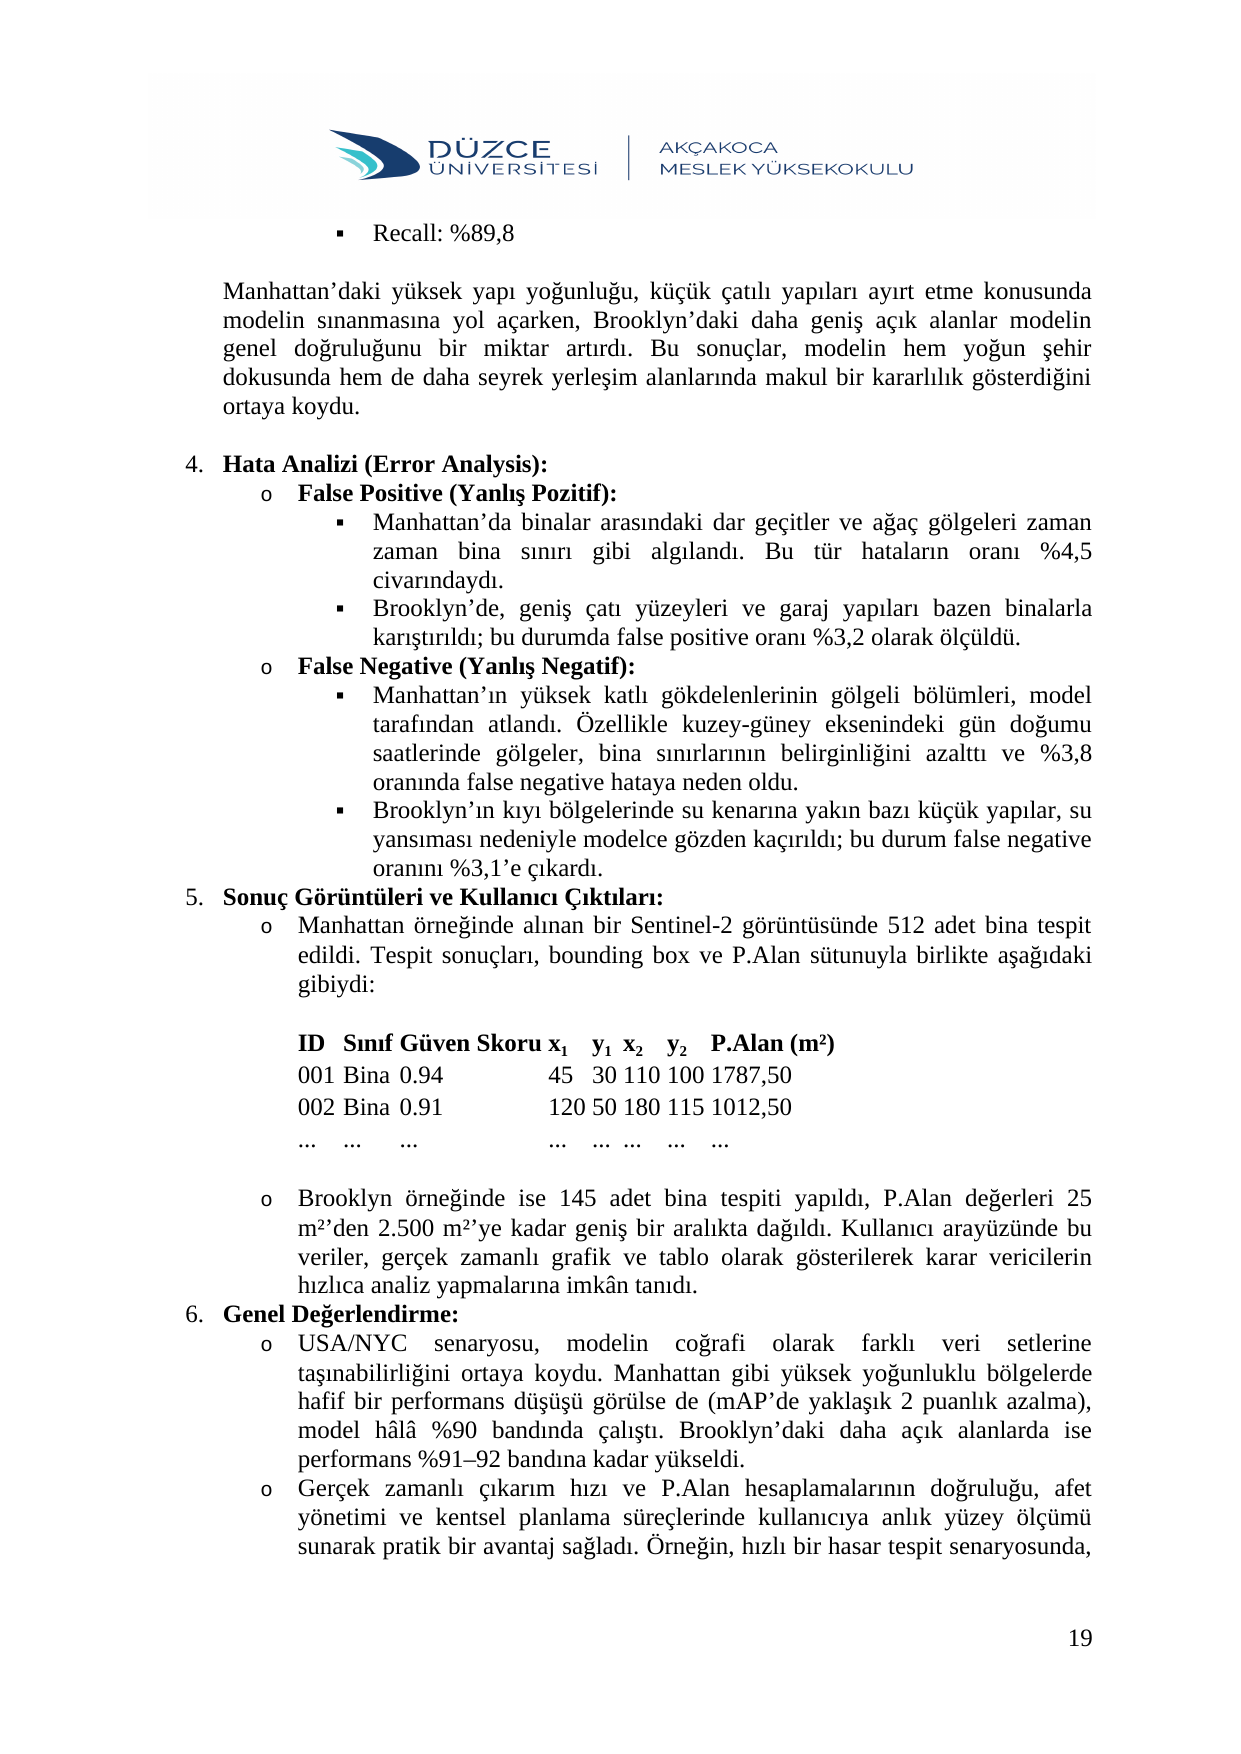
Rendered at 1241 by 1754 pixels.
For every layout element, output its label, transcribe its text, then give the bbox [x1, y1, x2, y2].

table_header Güven Skoru [398, 1027, 546, 1059]
table_header ID [296, 1027, 341, 1059]
table_cell ... [665, 1123, 709, 1154]
table_cell 180 [621, 1091, 665, 1122]
text Manhattan’daki yüksek yapı yoğunluğu, küçük çatılı yapıları ayırt etme konusunda modelin sınanmasına yol açarken, Brooklyn’daki daha geniş açık alanlar modelin genel doğruluğunu bir miktar artırdı. Bu sonuçlar, modelin hem yoğun şehir dokusunda hem de daha seyrek yerleşim alanlarında makul bir kararlılık gösterdiğini ortaya koydu. [223, 276, 1093, 420]
table_header x₁ [546, 1027, 590, 1059]
list Manhattan’da binalar arasındaki dar geçitler ve ağaç gölgeleri zaman zaman bina sınırı gibi algılandı. Bu tür hataların oranı %4,5 civarındaydı. [335, 507, 1093, 593]
table_cell 45 [546, 1059, 590, 1091]
list Brooklyn örneğinde ise 145 adet bina tespiti yapıldı, P.Alan değerleri 25 m²’den 2.500 m²’ye kadar geniş bir aralıkta dağıldı. Kullanıcı arayüzünde bu veriler, gerçek zamanlı grafik ve tablo olarak gösterilerek karar vericilerin hızlıca analiz yapmalarına imkân tanıdı. [260, 1183, 1093, 1299]
table_cell Bina [341, 1091, 398, 1122]
table_header y₂ [665, 1027, 709, 1059]
list Manhattan örneğinde alınan bir Sentinel-2 görüntüsünde 512 adet bina tespit edildi. Tespit sonuçları, bounding box ve P.Alan sütunuyla birlikte aşağıdaki gibiydi: [260, 911, 1093, 998]
table_header x₂ [621, 1027, 665, 1059]
table_cell ... [621, 1123, 665, 1154]
picture [147, 73, 1096, 219]
table_cell ... [709, 1123, 841, 1154]
list Brooklyn’de, geniş çatı yüzeyleri ve garaj yapıları bazen binalarla karıştırıldı; bu durumda false positive oranı %3,2 olarak ölçüldü. [335, 593, 1093, 651]
list Recall: %89,8 [335, 219, 1093, 247]
table_cell 50 [590, 1091, 621, 1122]
table_cell 1787,50 [709, 1059, 841, 1091]
table_cell ... [341, 1123, 398, 1154]
list Sonuç Görüntüleri ve Kullanıcı Çıktıları: [185, 882, 1093, 911]
table_cell 110 [621, 1059, 665, 1091]
table_cell 1012,50 [709, 1091, 841, 1122]
table_cell 115 [665, 1091, 709, 1122]
list Genel Değerlendirme: [185, 1299, 1093, 1328]
table_cell ... [296, 1123, 341, 1154]
table_cell Bina [341, 1059, 398, 1091]
table_cell 0.94 [398, 1059, 546, 1091]
list Hata Analizi (Error Analysis): [185, 449, 1093, 478]
table_cell 0.91 [398, 1091, 546, 1122]
table_header Sınıf [341, 1027, 398, 1059]
table_header P.Alan (m²) [709, 1027, 841, 1059]
table_cell ... [546, 1123, 590, 1154]
list Brooklyn’ın kıyı bölgelerinde su kenarına yakın bazı küçük yapılar, su yansıması nedeniyle modelce gözden kaçırıldı; bu durum false negative oranını %3,1’e çıkardı. [335, 796, 1093, 882]
table_header y₁ [590, 1027, 621, 1059]
list False Negative (Yanlış Negatif): [260, 651, 1093, 681]
list False Positive (Yanlış Pozitif): [260, 478, 1093, 507]
table_cell 001 [296, 1059, 341, 1091]
table_cell 100 [665, 1059, 709, 1091]
table_cell ... [590, 1123, 621, 1154]
table_cell 002 [296, 1091, 341, 1122]
table_cell 120 [546, 1091, 590, 1122]
table_cell ... [398, 1123, 546, 1154]
list Manhattan’ın yüksek katlı gökdelenlerinin gölgeli bölümleri, model tarafından atlandı. Özellikle kuzey-güney eksenindeki gün doğumu saatlerinde gölgeler, bina sınırlarının belirginliğini azalttı ve %3,8 oranında false negative hataya neden oldu. [335, 681, 1093, 796]
table_cell 30 [590, 1059, 621, 1091]
list USA/NYC senaryosu, modelin coğrafi olarak farklı veri setlerine taşınabilirliğini ortaya koydu. Manhattan gibi yüksek yoğunluklu bölgelerde hafif bir performans düşüşü görülse de (mAP’de yaklaşık 2 puanlık azalma), model hâlâ %90 bandında çalıştı. Brooklyn’daki daha açık alanlarda ise performans %91–92 bandına kadar yükseldi. [260, 1328, 1093, 1473]
list Gerçek zamanlı çıkarım hızı ve P.Alan hesaplamalarının doğruluğu, afet yönetimi ve kentsel planlama süreçlerinde kullanıcıya anlık yüzey ölçümü sunarak pratik bir avantaj sağladı. Örneğin, hızlı bir hasar tespit senaryosunda, [260, 1473, 1093, 1560]
